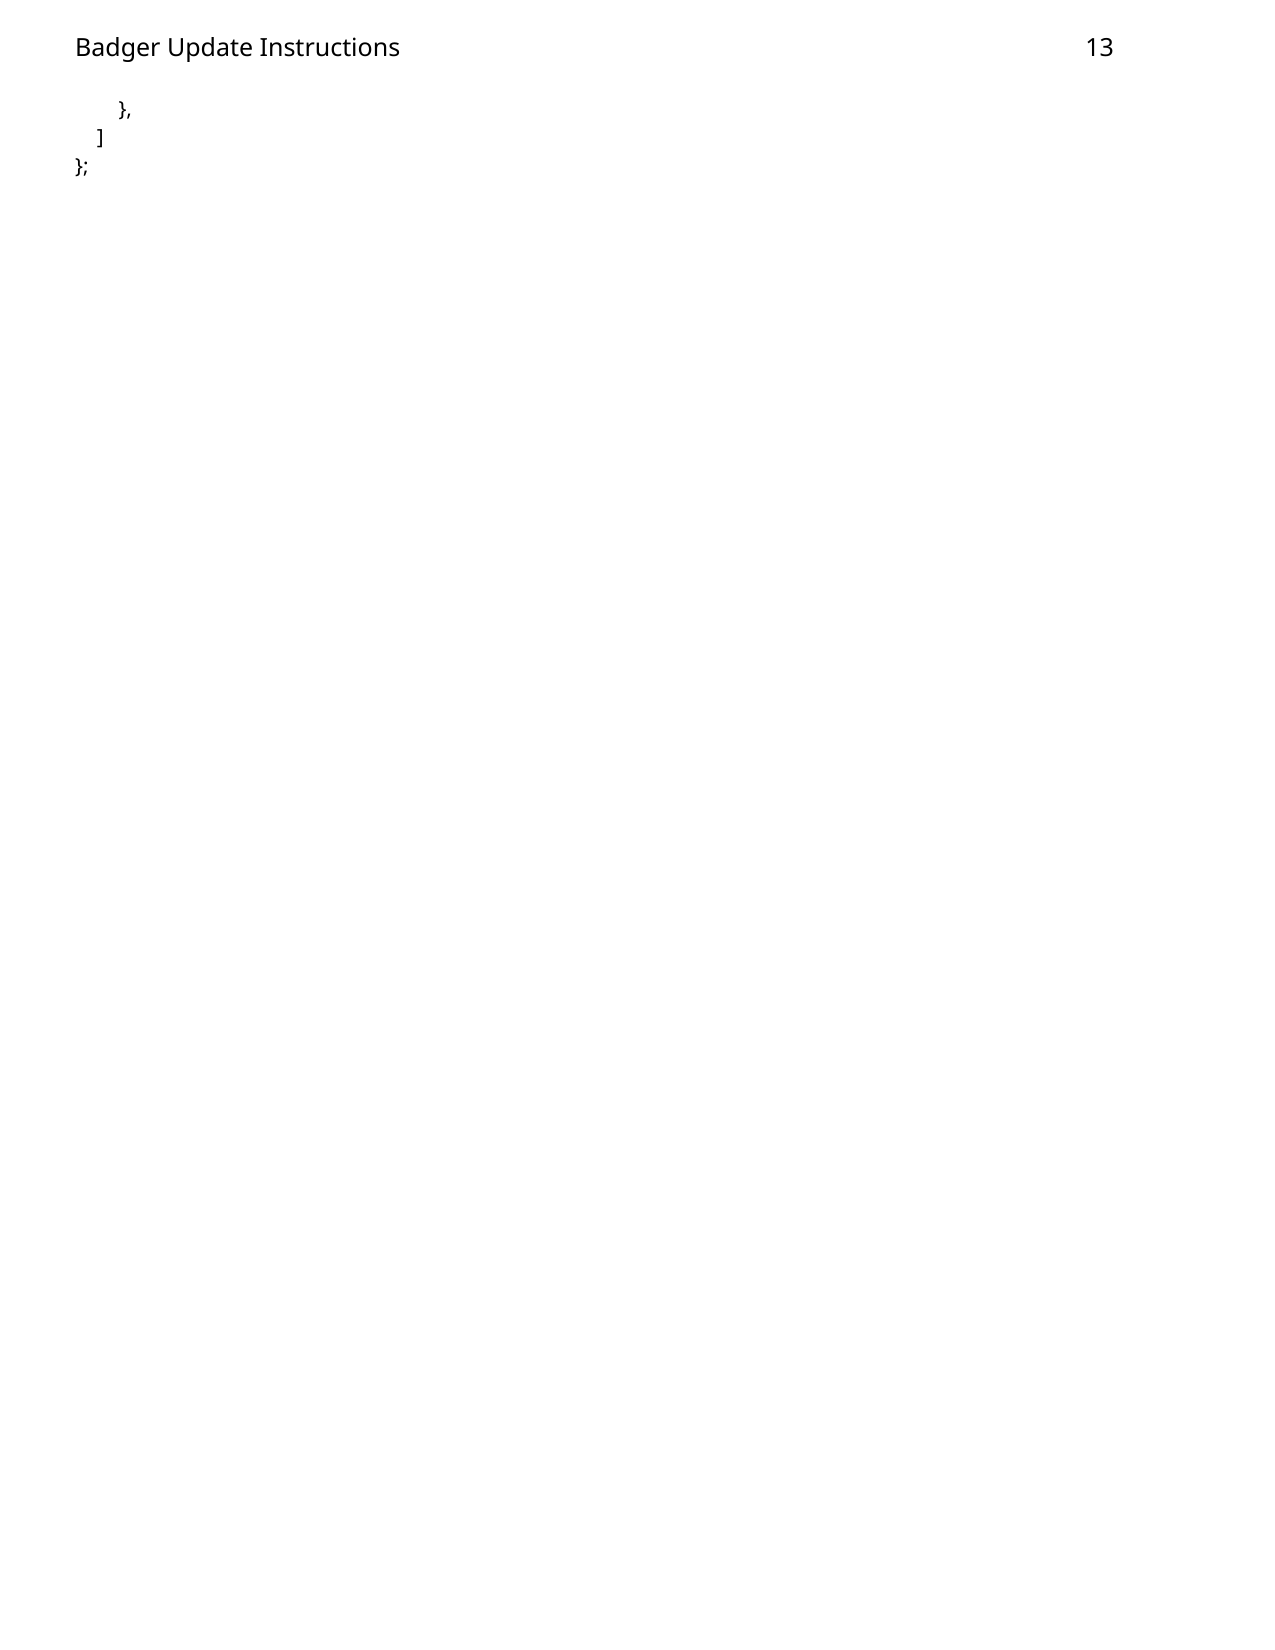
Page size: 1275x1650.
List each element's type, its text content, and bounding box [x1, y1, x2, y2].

text }, [75, 94, 1200, 122]
text ] [75, 122, 1200, 151]
text }; [75, 151, 1200, 179]
